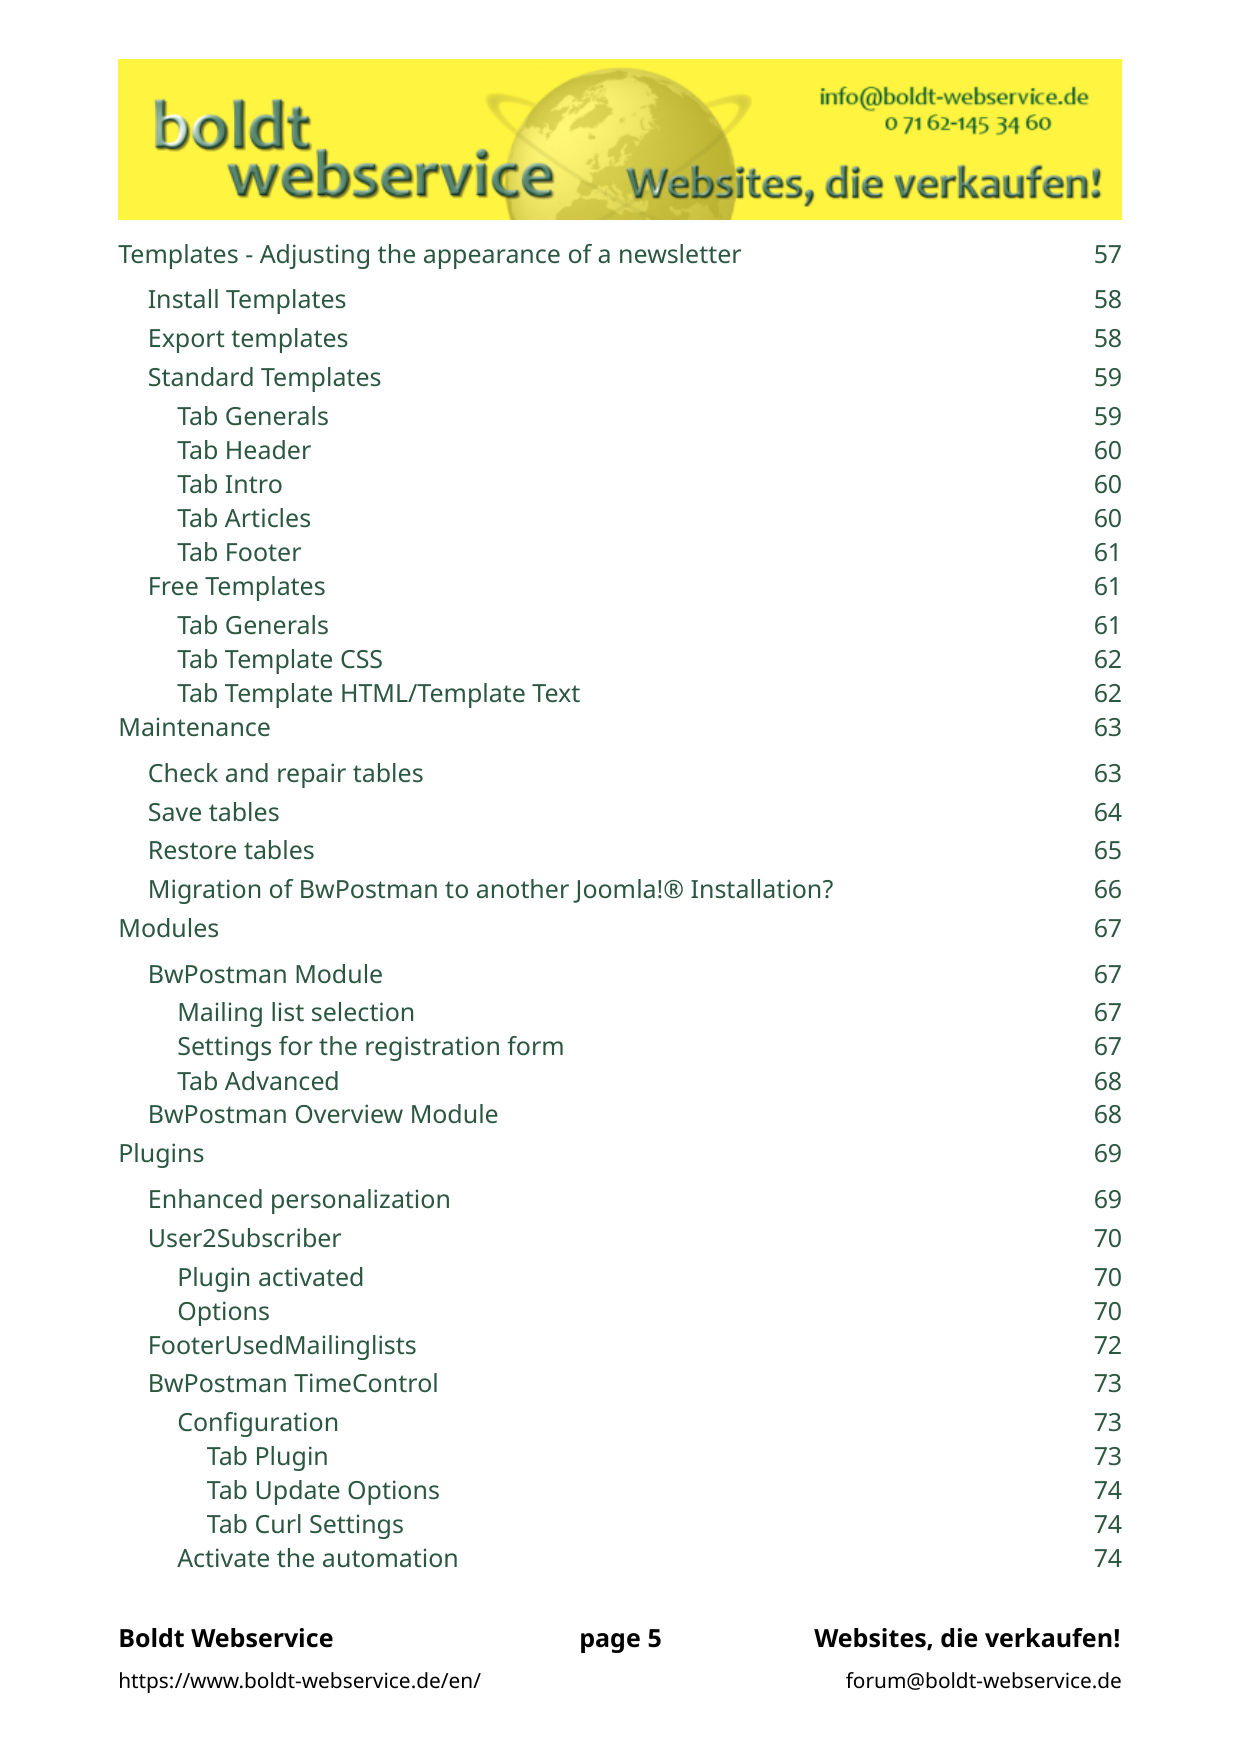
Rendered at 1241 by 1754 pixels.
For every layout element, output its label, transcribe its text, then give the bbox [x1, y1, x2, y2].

text Configuration 73 [177, 1405, 1122, 1439]
text Tab Curl Settings 74 [207, 1507, 1122, 1541]
text Tab Update Options 74 [207, 1473, 1122, 1507]
text BwPostman Overview Module 68 [148, 1097, 1122, 1131]
text User2Subscriber 70 [148, 1221, 1122, 1254]
text Standard Templates 59 [148, 359, 1122, 394]
text Tab Template CSS 62 [177, 641, 1122, 676]
text Migration of BwPostman to another Joomla!® Installation? 66 [148, 872, 1122, 906]
text Free Templates 61 [148, 569, 1122, 603]
text Activate the automation 74 [177, 1541, 1122, 1575]
text BwPostman TimeControl 73 [148, 1366, 1122, 1400]
text Tab Intro 60 [177, 466, 1122, 501]
text Mailing list selection 67 [177, 995, 1122, 1029]
text Maintenance 63 [118, 709, 1122, 744]
text Save tables 64 [148, 794, 1122, 828]
text Options 70 [177, 1293, 1122, 1327]
text Restore tables 65 [148, 833, 1122, 867]
text Tab Advanced 68 [177, 1063, 1122, 1097]
text Tab Generals 61 [177, 607, 1122, 641]
text Check and repair tables 63 [148, 755, 1122, 789]
text Tab Articles 60 [177, 501, 1122, 534]
text FooterUsedMailinglists 72 [148, 1327, 1122, 1361]
text Templates - Adjusting the appearance of a newsletter 57 [118, 236, 1122, 270]
text Settings for the registration form 67 [177, 1029, 1122, 1063]
text Enhanced personalization 69 [148, 1182, 1122, 1216]
text Tab Header 60 [177, 432, 1122, 466]
text Install Templates 58 [148, 282, 1122, 316]
text BwPostman Module 67 [148, 956, 1122, 990]
text Modules 67 [118, 910, 1122, 944]
text Tab Plugin 73 [207, 1439, 1122, 1473]
text Export templates 58 [148, 321, 1122, 355]
text Tab Template HTML/Template Text 62 [177, 676, 1122, 709]
text Plugin activated 70 [177, 1259, 1122, 1293]
text Tab Generals 59 [177, 398, 1122, 432]
text Tab Footer 61 [177, 534, 1122, 569]
text Plugins 69 [118, 1136, 1122, 1170]
picture [118, 59, 1123, 220]
